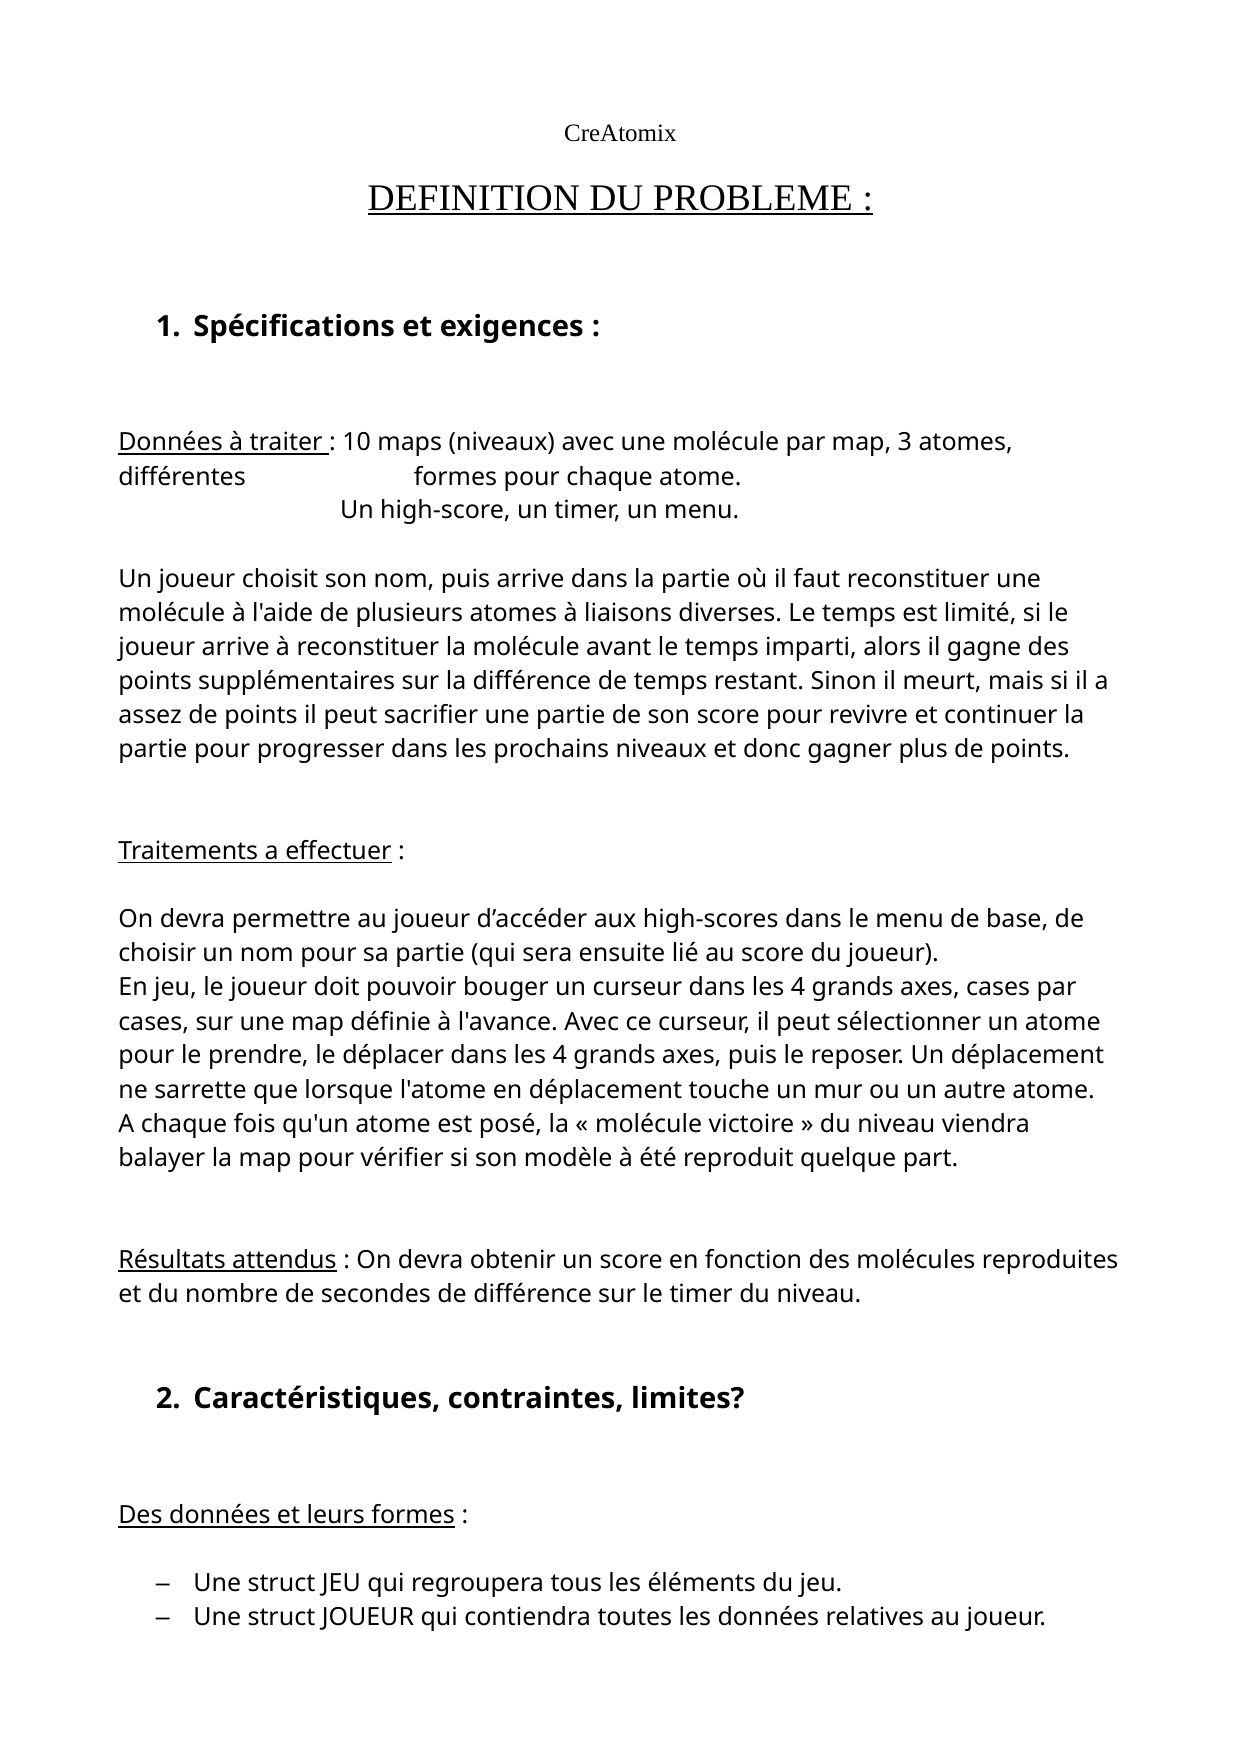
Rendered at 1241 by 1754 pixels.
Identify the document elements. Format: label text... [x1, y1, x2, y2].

text Un high-score, un timer, un menu. [118, 492, 1122, 526]
text Un joueur choisit son nom, puis arrive dans la partie où il faut reconstituer une molécule à l'aide de plusieurs atomes à liaisons diverses. Le temps est limité, si le joueur arrive à reconstituer la molécule avant le temps imparti, alors il gagne des points supplémentaires sur la différence de temps restant. Sinon il meurt, mais si il a assez de points il peut sacrifier une partie de son score pour revivre et continuer la partie pour progresser dans les prochains niveaux et donc gagner plus de points. [118, 560, 1122, 765]
text En jeu, le joueur doit pouvoir bouger un curseur dans les 4 grands axes, cases par cases, sur une map définie à l'avance. Avec ce curseur, il peut sélectionner un atome pour le prendre, le déplacer dans les 4 grands axes, puis le reposer. Un déplacement ne sarrette que lorsque l'atome en déplacement touche un mur ou un autre atome. [118, 969, 1122, 1105]
text DEFINITION DU PROBLEME : [118, 176, 1122, 219]
text Des données et leurs formes : [118, 1497, 1122, 1531]
text On devra permettre au joueur d’accéder aux high-scores dans le menu de base, de choisir un nom pour sa partie (qui sera ensuite lié au score du joueur). [118, 901, 1122, 969]
text Données à traiter : 10 maps (niveaux) avec une molécule par map, 3 atomes, différentes formes pour chaque atome. [118, 424, 1122, 492]
text Résultats attendus : On devra obtenir un score en fonction des molécules reproduites et du nombre de secondes de différence sur le timer du niveau. [118, 1242, 1122, 1310]
text Traitements a effectuer : [118, 833, 1122, 867]
list Une struct JEU qui regroupera tous les éléments du jeu. [156, 1565, 1122, 1599]
text CreAtomix [118, 118, 1122, 147]
text A chaque fois qu'un atome est posé, la « molécule victoire » du niveau viendra balayer la map pour vérifier si son modèle à été reproduit quelque part. [118, 1105, 1122, 1173]
list Caractéristiques, contraintes, limites? [156, 1378, 1122, 1417]
list Une struct JOUEUR qui contiendra toutes les données relatives au joueur. [156, 1599, 1122, 1633]
list Spécifications et exigences : [156, 305, 1122, 345]
